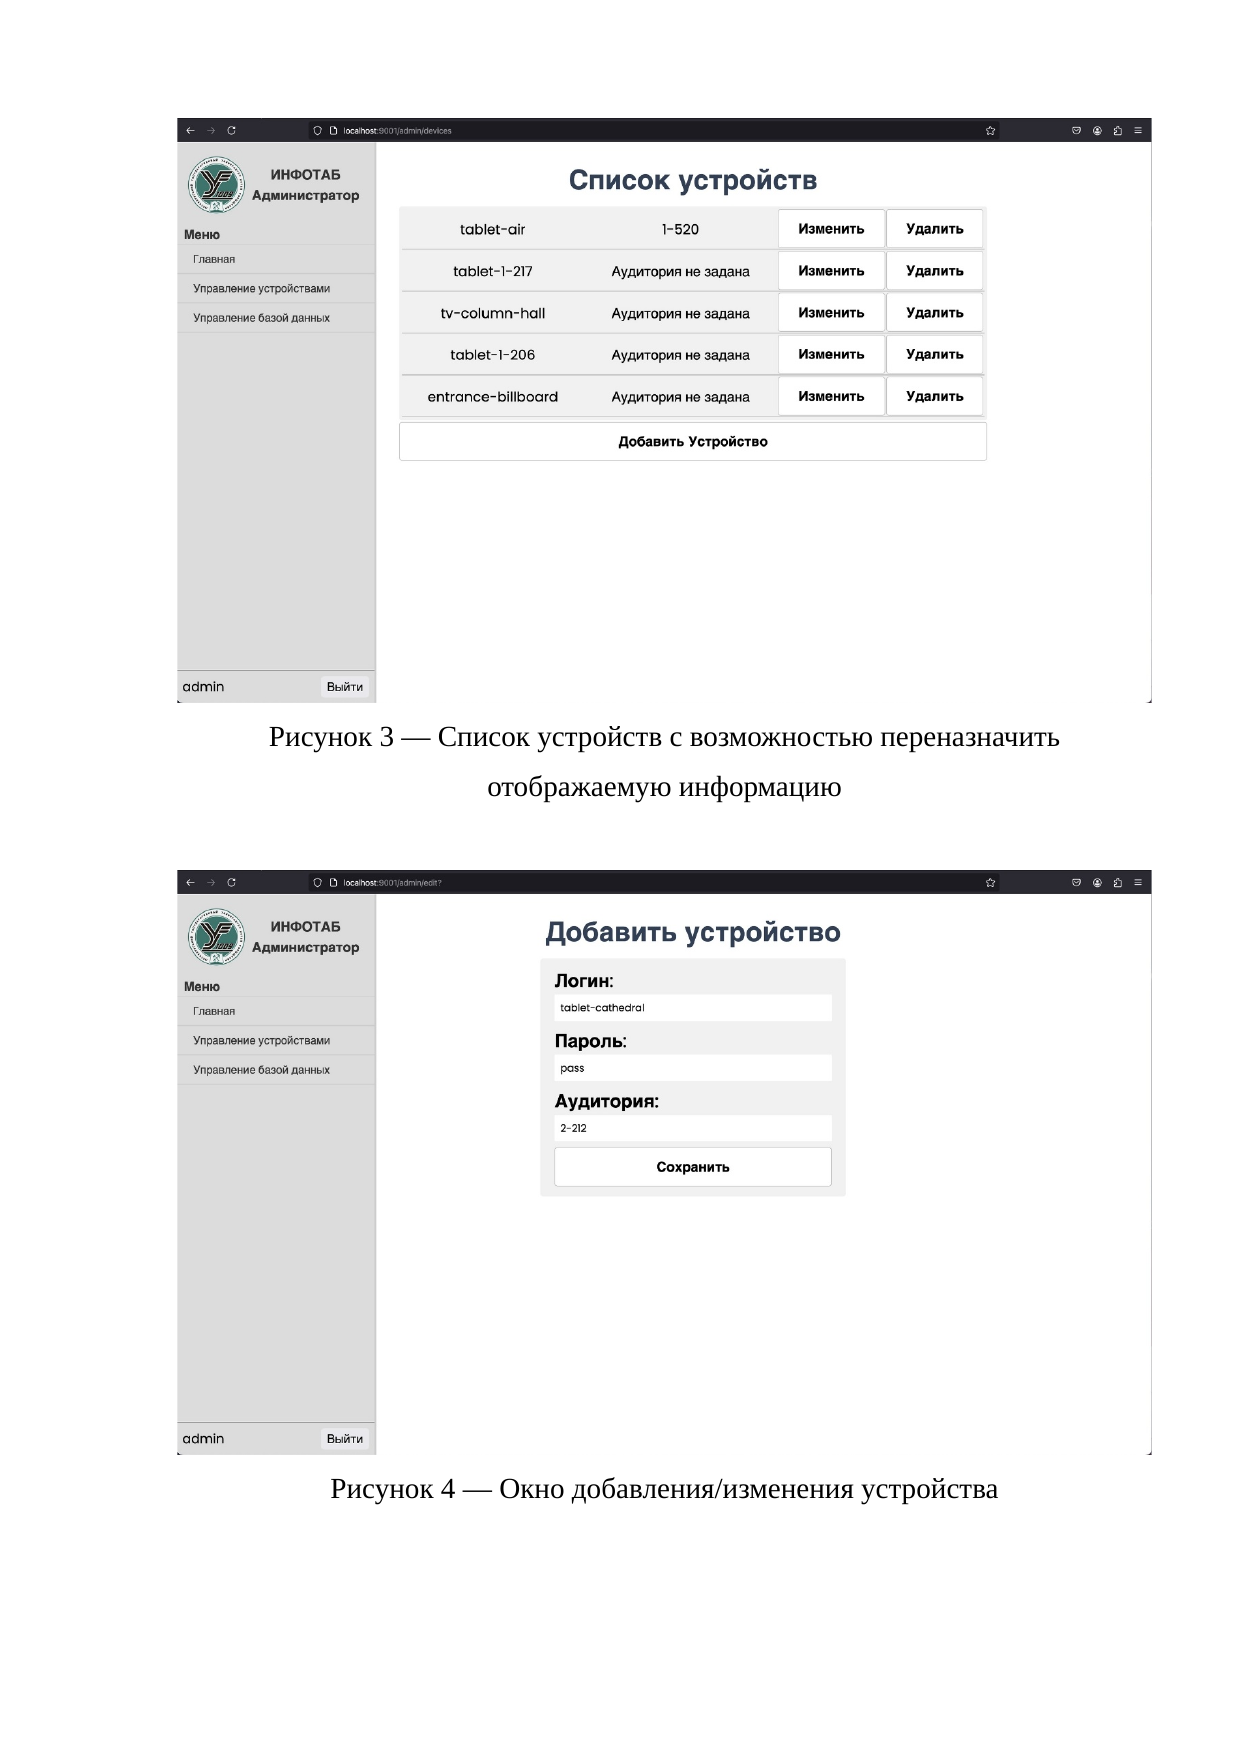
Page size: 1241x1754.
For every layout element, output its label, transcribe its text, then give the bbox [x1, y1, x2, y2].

text Рисунок 4 — Окно добавления/изменения устройства [177, 1471, 1152, 1505]
picture [177, 118, 1152, 703]
text Рисунок 3 — Список устройств с возможностью переназначить отображаемую информацию [177, 719, 1152, 803]
picture [177, 870, 1152, 1455]
